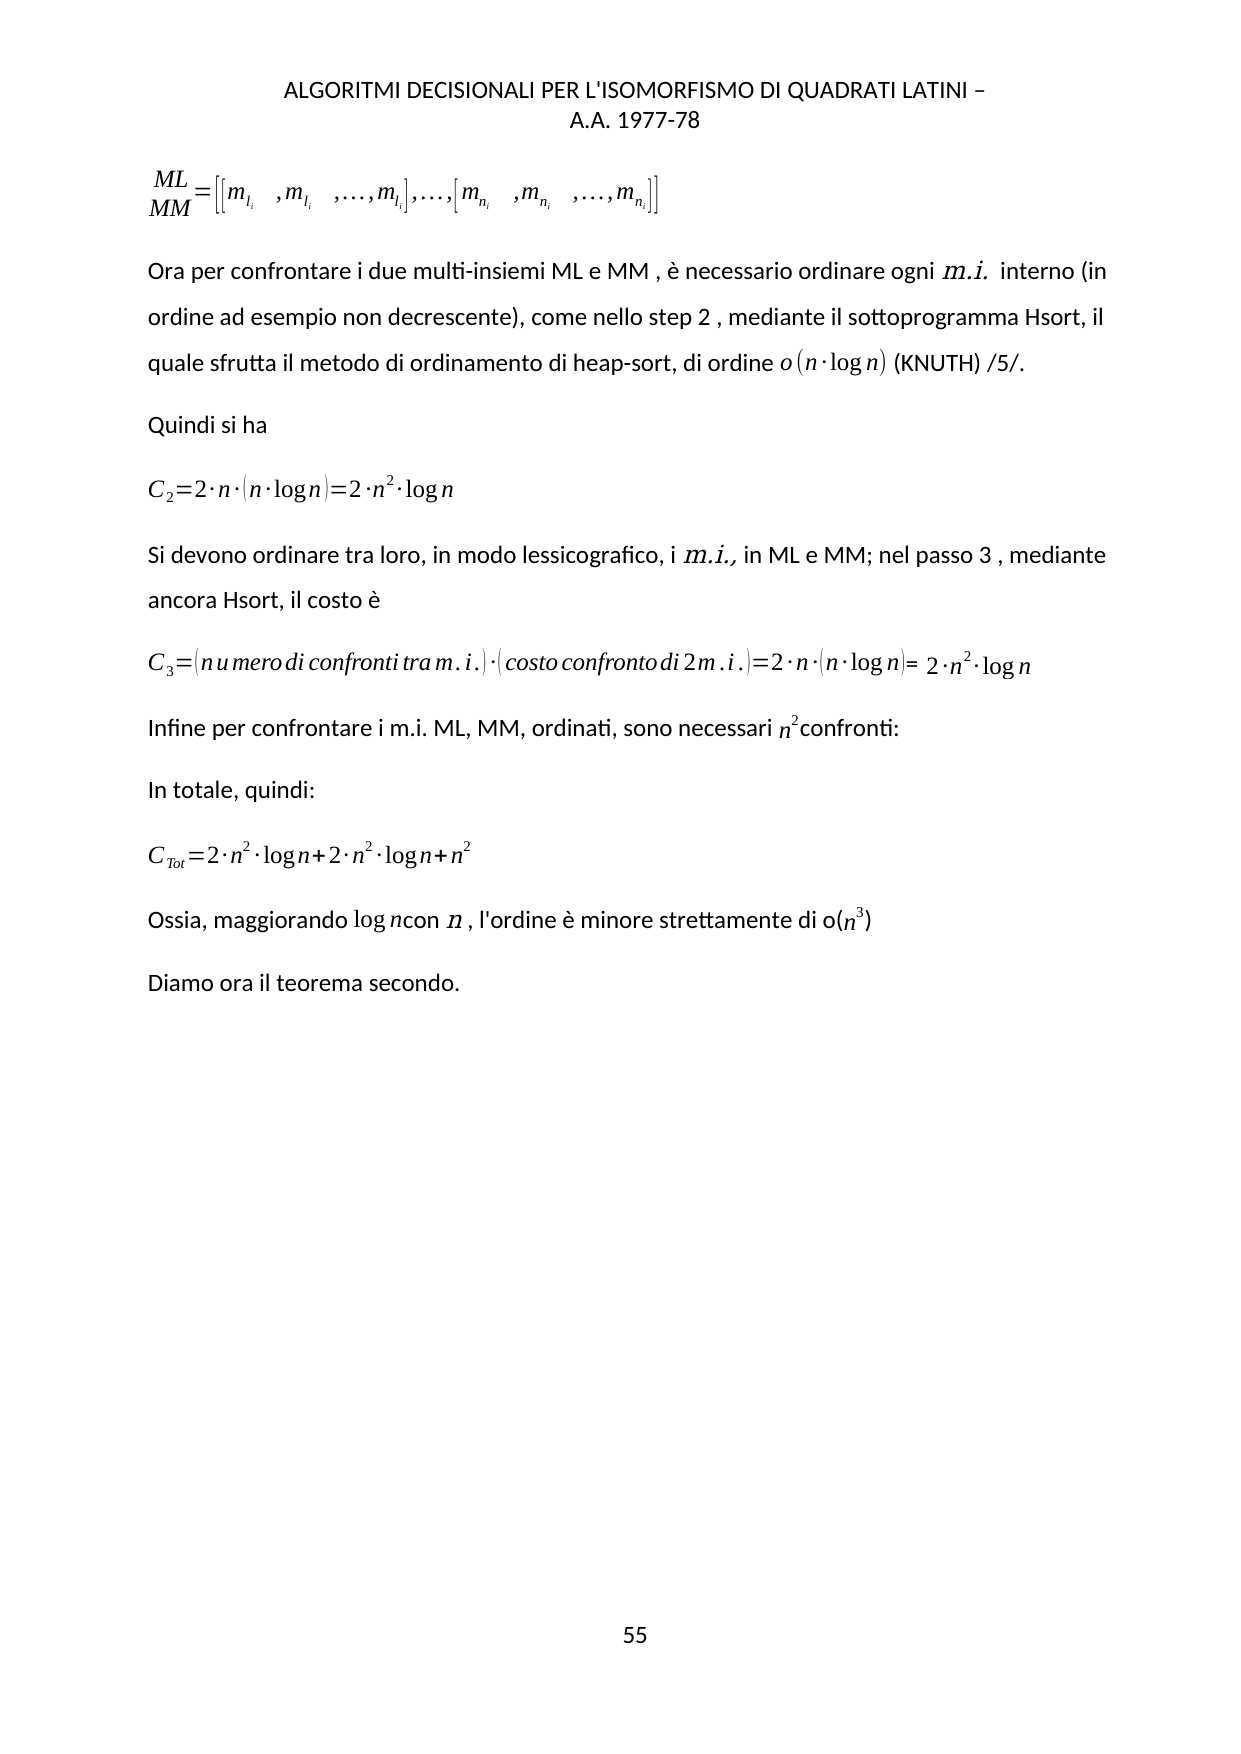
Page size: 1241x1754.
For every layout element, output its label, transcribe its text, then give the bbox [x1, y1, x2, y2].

text Ossia, maggiorando con n , l'ordine è minore strettamente di o() [148, 904, 1122, 935]
text In totale, quindi: [148, 774, 1122, 805]
text Ora per confrontare i due multi-insiemi ML e MM , è necessario ordinare ogni m.i. interno (in ordine ad esempio non decrescente), come nello step 2 , mediante il sottoprogramma Hsort, il quale sfrutta il metodo di ordinamento di heap-sort, di ordine [ CITATION KNU \l 1040 ] /5/. [148, 255, 1122, 377]
text Infine per confrontare i m.i. ML, MM, ordinati, sono necessari confronti: [148, 712, 1122, 743]
text = [148, 647, 1122, 680]
text Si devono ordinare tra loro, in modo lessicografico, i m.i., in ML e MM; nel passo 3 , mediante ancora Hsort, il costo è [148, 538, 1122, 615]
text Diamo ora il teorema secondo. [148, 967, 1122, 998]
text Quindi si ha [148, 409, 1122, 439]
